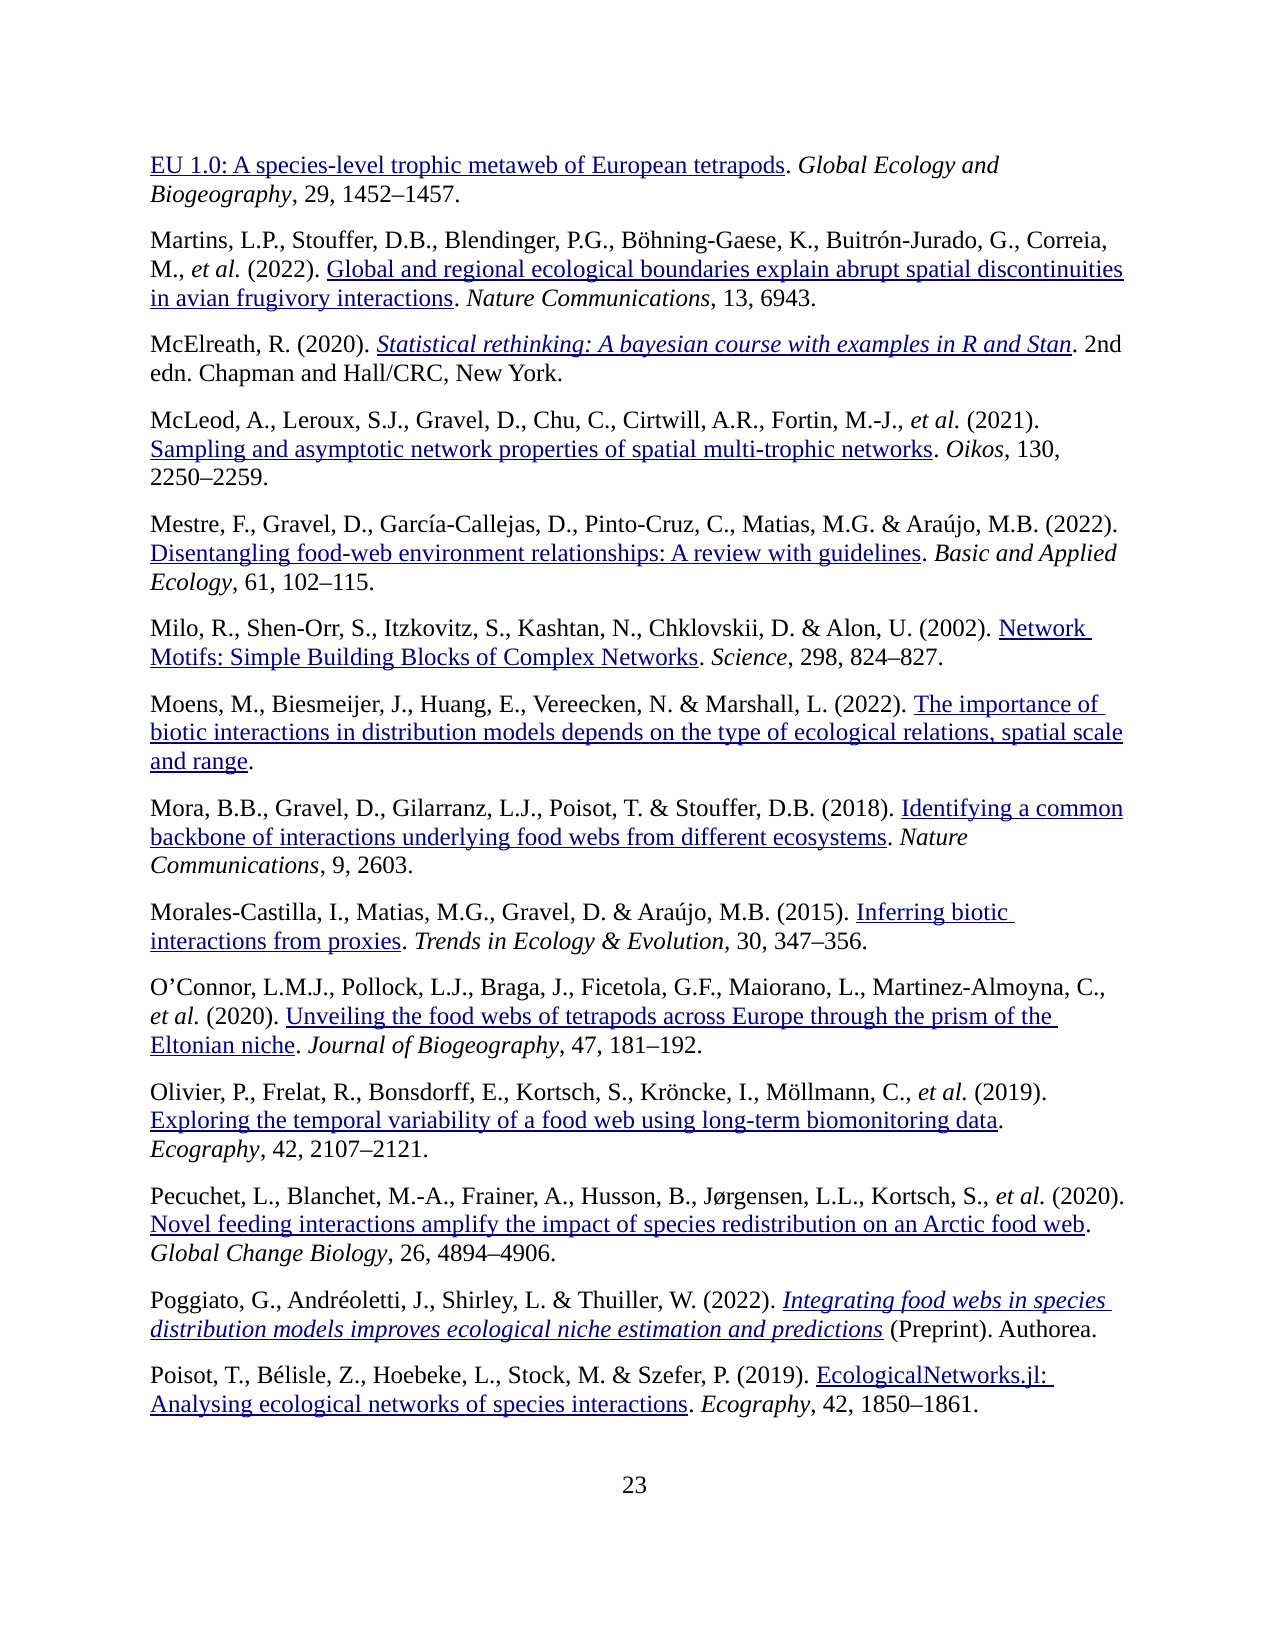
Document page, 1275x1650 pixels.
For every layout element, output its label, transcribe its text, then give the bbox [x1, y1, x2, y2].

text Mora, B.B., Gravel, D., Gilarranz, L.J., Poisot, T. & Stouffer, D.B. (2018). Identifying a common backbone of interactions underlying food webs from different ecosystems. Nature Communications, 9, 2603. [150, 793, 1125, 879]
text Milo, R., Shen-Orr, S., Itzkovitz, S., Kashtan, N., Chklovskii, D. & Alon, U. (2002). Network Motifs: Simple Building Blocks of Complex Networks. Science, 298, 824–827. [150, 613, 1125, 671]
text Martins, L.P., Stouffer, D.B., Blendinger, P.G., Böhning-Gaese, K., Buitrón-Jurado, G., Correia, M., et al. (2022). Global and regional ecological boundaries explain abrupt spatial discontinuities in avian frugivory interactions. Nature Communications, 13, 6943. [150, 225, 1125, 312]
text Morales-Castilla, I., Matias, M.G., Gravel, D. & Araújo, M.B. (2015). Inferring biotic interactions from proxies. Trends in Ecology & Evolution, 30, 347–356. [150, 897, 1125, 954]
text O’Connor, L.M.J., Pollock, L.J., Braga, J., Ficetola, G.F., Maiorano, L., Martinez-Almoyna, C., et al. (2020). Unveiling the food webs of tetrapods across Europe through the prism of the Eltonian niche. Journal of Biogeography, 47, 181–192. [150, 972, 1125, 1059]
text Mestre, F., Gravel, D., García-Callejas, D., Pinto-Cruz, C., Matias, M.G. & Araújo, M.B. (2022). Disentangling food-web environment relationships: A review with guidelines. Basic and Applied Ecology, 61, 102–115. [150, 509, 1125, 595]
text McElreath, R. (2020). Statistical rethinking: A bayesian course with examples in R and Stan. 2nd edn. Chapman and Hall/CRC, New York. [150, 329, 1125, 387]
text Poisot, T., Bélisle, Z., Hoebeke, L., Stock, M. & Szefer, P. (2019). EcologicalNetworks.jl: Analysing ecological networks of species interactions. Ecography, 42, 1850–1861. [150, 1360, 1125, 1418]
text Moens, M., Biesmeijer, J., Huang, E., Vereecken, N. & Marshall, L. (2022). The importance of biotic interactions in distribution models depends on the type of ecological relations, spatial scale and range. [150, 689, 1125, 775]
text Olivier, P., Frelat, R., Bonsdorff, E., Kortsch, S., Kröncke, I., Möllmann, C., et al. (2019). Exploring the temporal variability of a food web using long-term biomonitoring data. Ecography, 42, 2107–2121. [150, 1077, 1125, 1163]
text Poggiato, G., Andréoletti, J., Shirley, L. & Thuiller, W. (2022). Integrating food webs in species distribution models improves ecological niche estimation and predictions (Preprint). Authorea. [150, 1285, 1125, 1342]
text EU 1.0: A species-level trophic metaweb of European tetrapods. Global Ecology and Biogeography, 29, 1452–1457. [150, 150, 1125, 207]
text Pecuchet, L., Blanchet, M.-A., Frainer, A., Husson, B., Jørgensen, L.L., Kortsch, S., et al. (2020). Novel feeding interactions amplify the impact of species redistribution on an Arctic food web. Global Change Biology, 26, 4894–4906. [150, 1181, 1125, 1267]
text McLeod, A., Leroux, S.J., Gravel, D., Chu, C., Cirtwill, A.R., Fortin, M.-J., et al. (2021). Sampling and asymptotic network properties of spatial multi-trophic networks. Oikos, 130, 2250–2259. [150, 405, 1125, 491]
